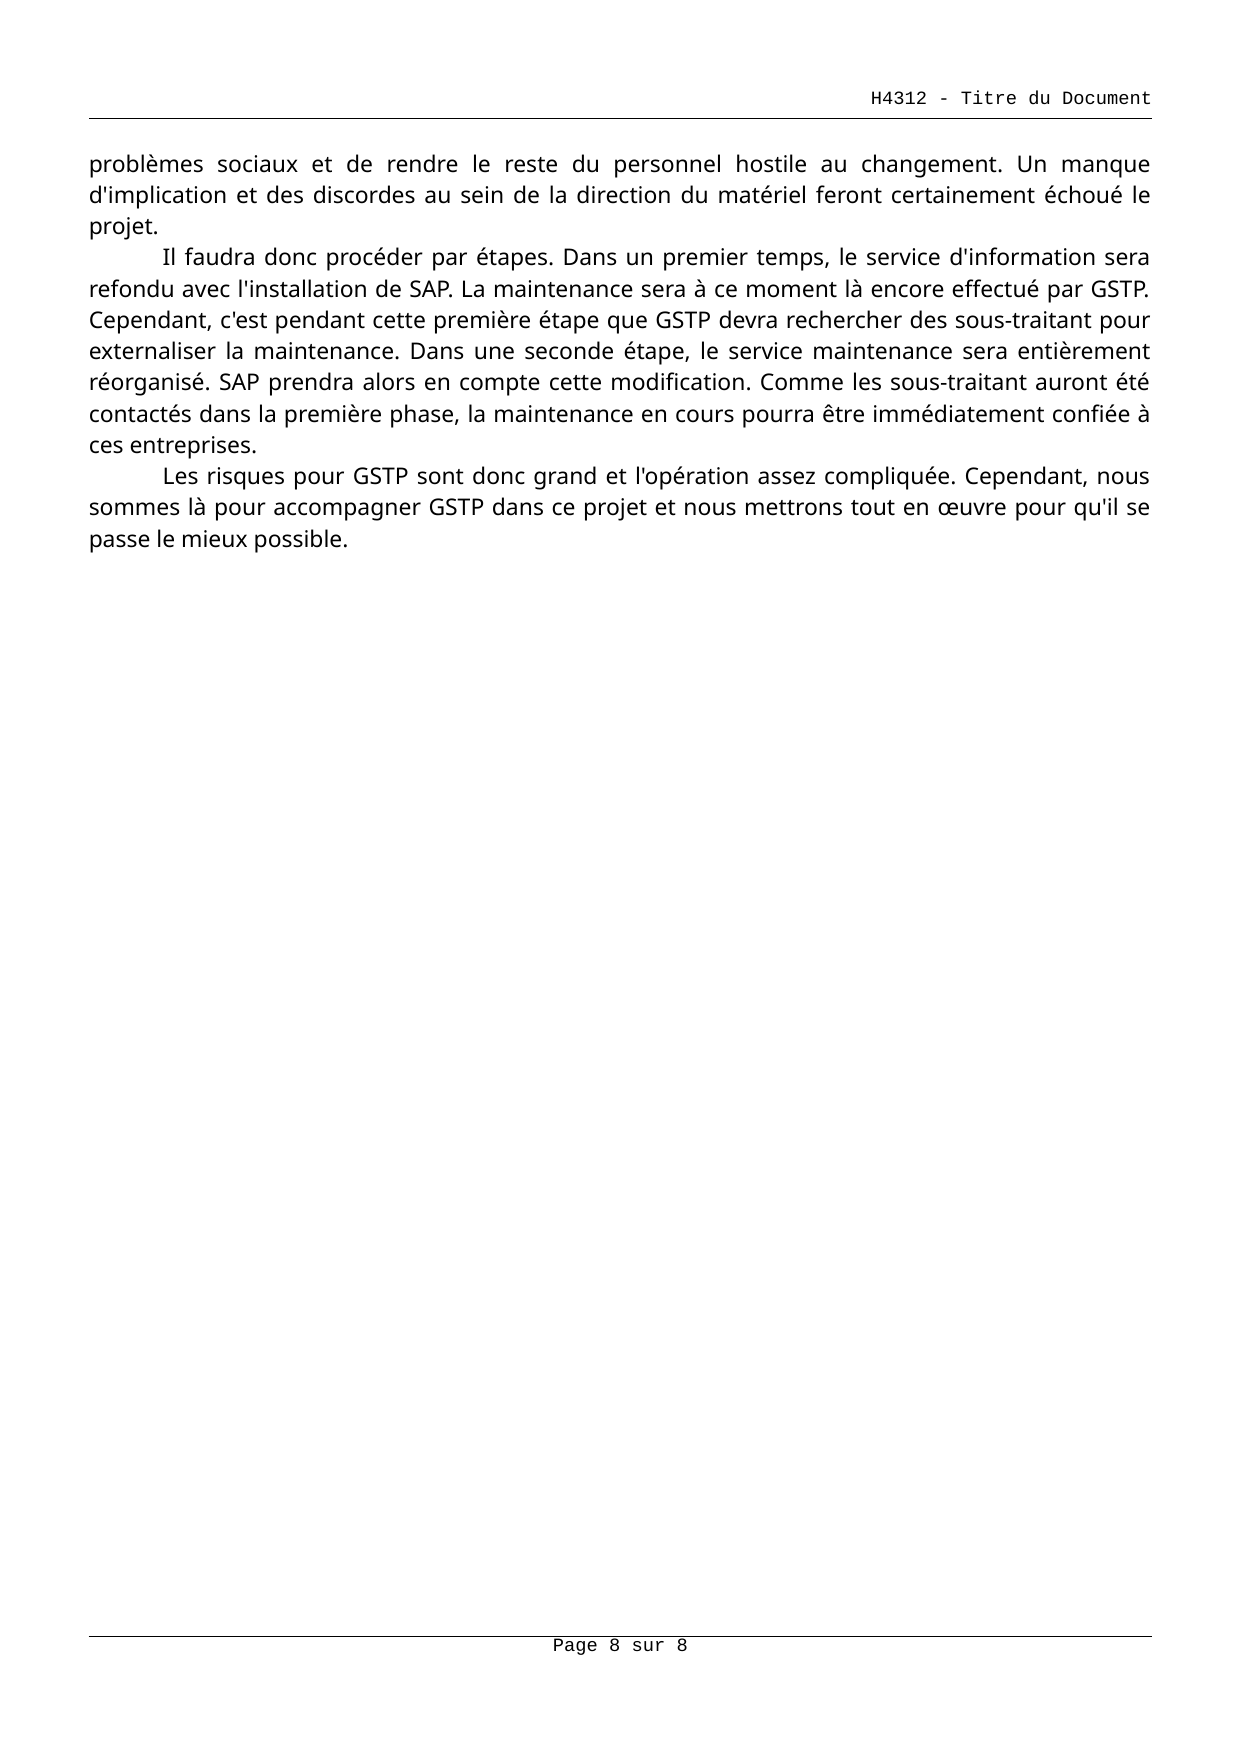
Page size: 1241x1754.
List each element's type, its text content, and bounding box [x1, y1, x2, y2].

text problèmes sociaux et de rendre le reste du personnel hostile au changement. Un manque d'implication et des discordes au sein de la direction du matériel feront certainement échoué le projet. [88, 147, 1152, 241]
text Les risques pour GSTP sont donc grand et l'opération assez compliquée. Cependant, nous sommes là pour accompagner GSTP dans ce projet et nous mettrons tout en œuvre pour qu'il se passe le mieux possible. [88, 460, 1152, 554]
text Il faudra donc procéder par étapes. Dans un premier temps, le service d'information sera refondu avec l'installation de SAP. La maintenance sera à ce moment là encore effectué par GSTP. Cependant, c'est pendant cette première étape que GSTP devra rechercher des sous-traitant pour externaliser la maintenance. Dans une seconde étape, le service maintenance sera entièrement réorganisé. SAP prendra alors en compte cette modification. Comme les sous-traitant auront été contactés dans la première phase, la maintenance en cours pourra être immédiatement confiée à ces entreprises. [88, 241, 1152, 460]
